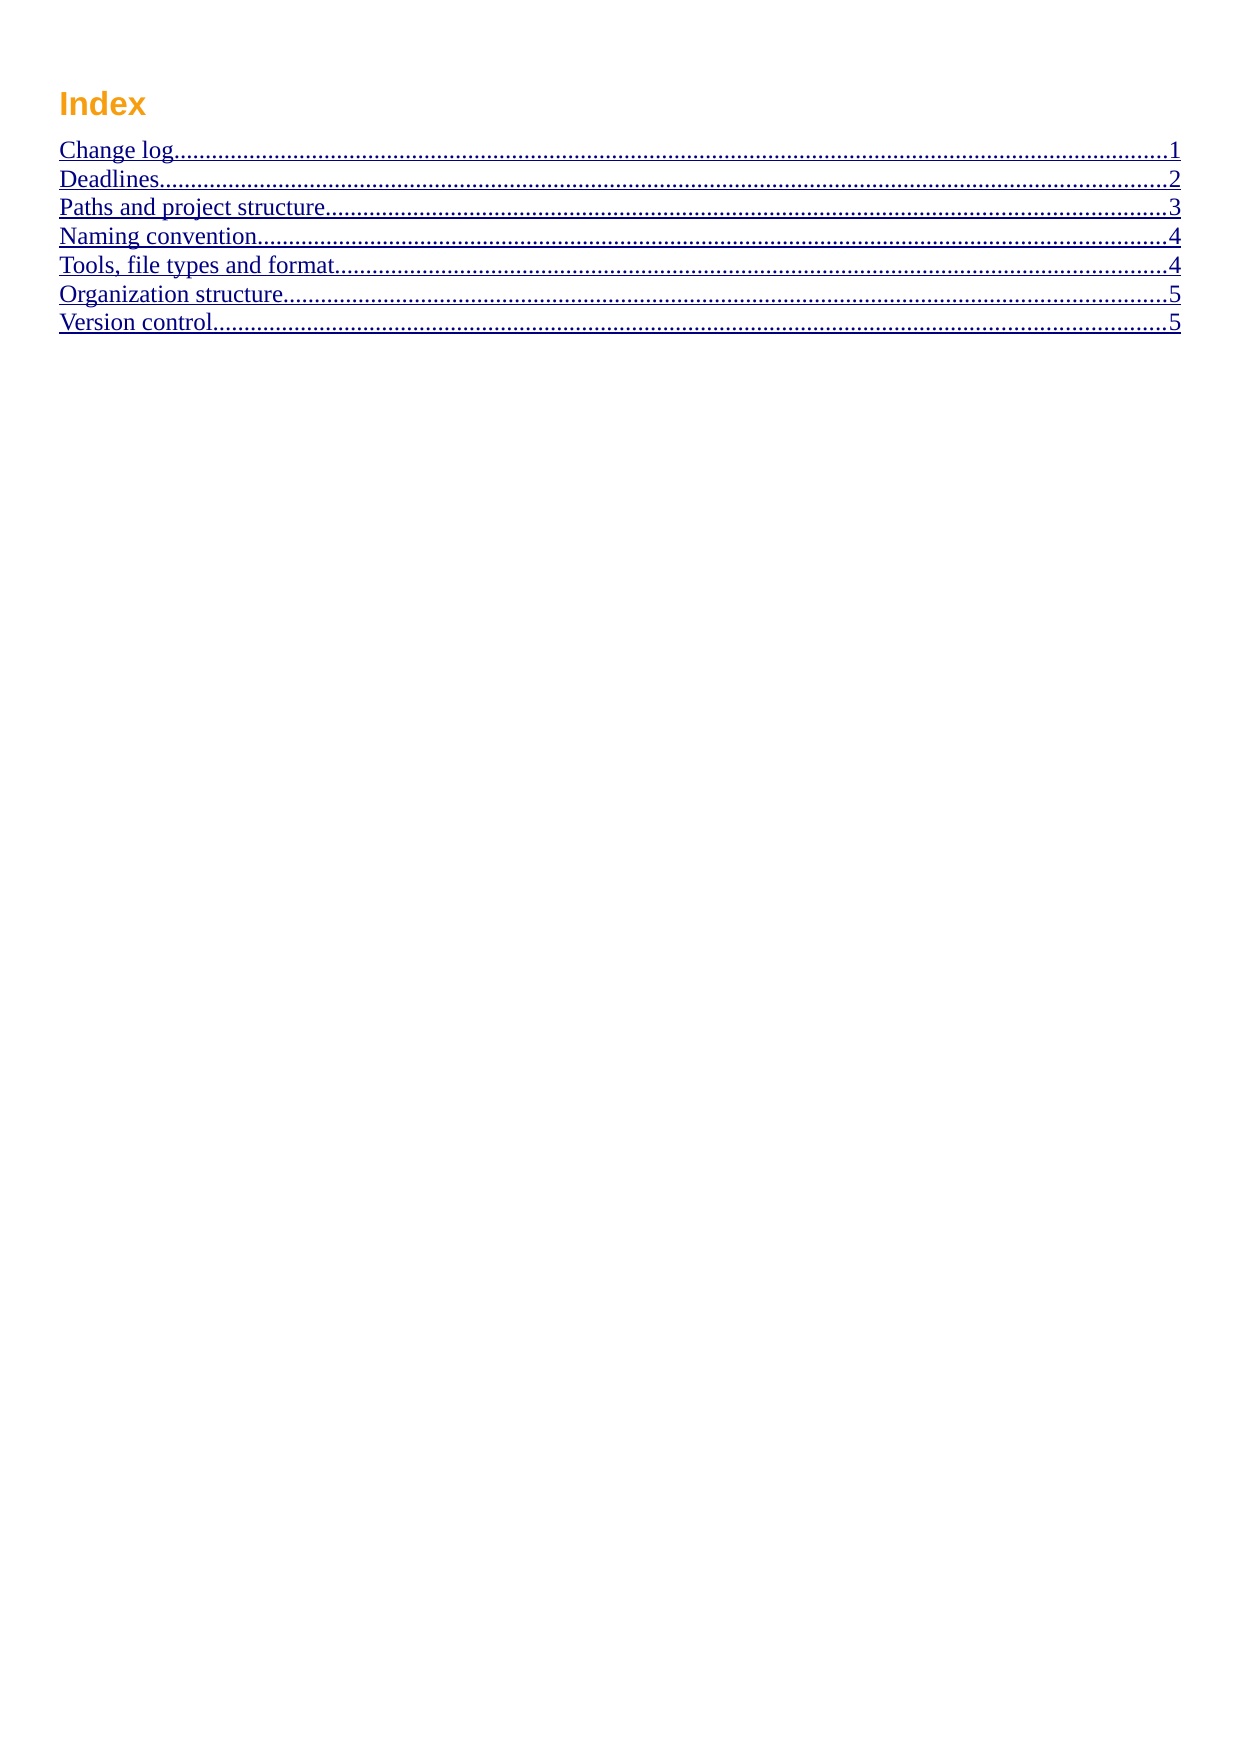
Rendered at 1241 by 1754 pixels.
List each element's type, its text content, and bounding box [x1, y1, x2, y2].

text Paths and project structure 3 [59, 192, 1181, 217]
text Version control 5 [59, 307, 1181, 332]
text Change log 1 [59, 135, 1181, 160]
text Organization structure 5 [59, 279, 1181, 304]
subtitle Index [59, 84, 1181, 122]
text Tools, file types and format 4 [59, 250, 1181, 275]
text Deadlines 2 [59, 164, 1181, 189]
text Naming convention 4 [59, 221, 1181, 246]
